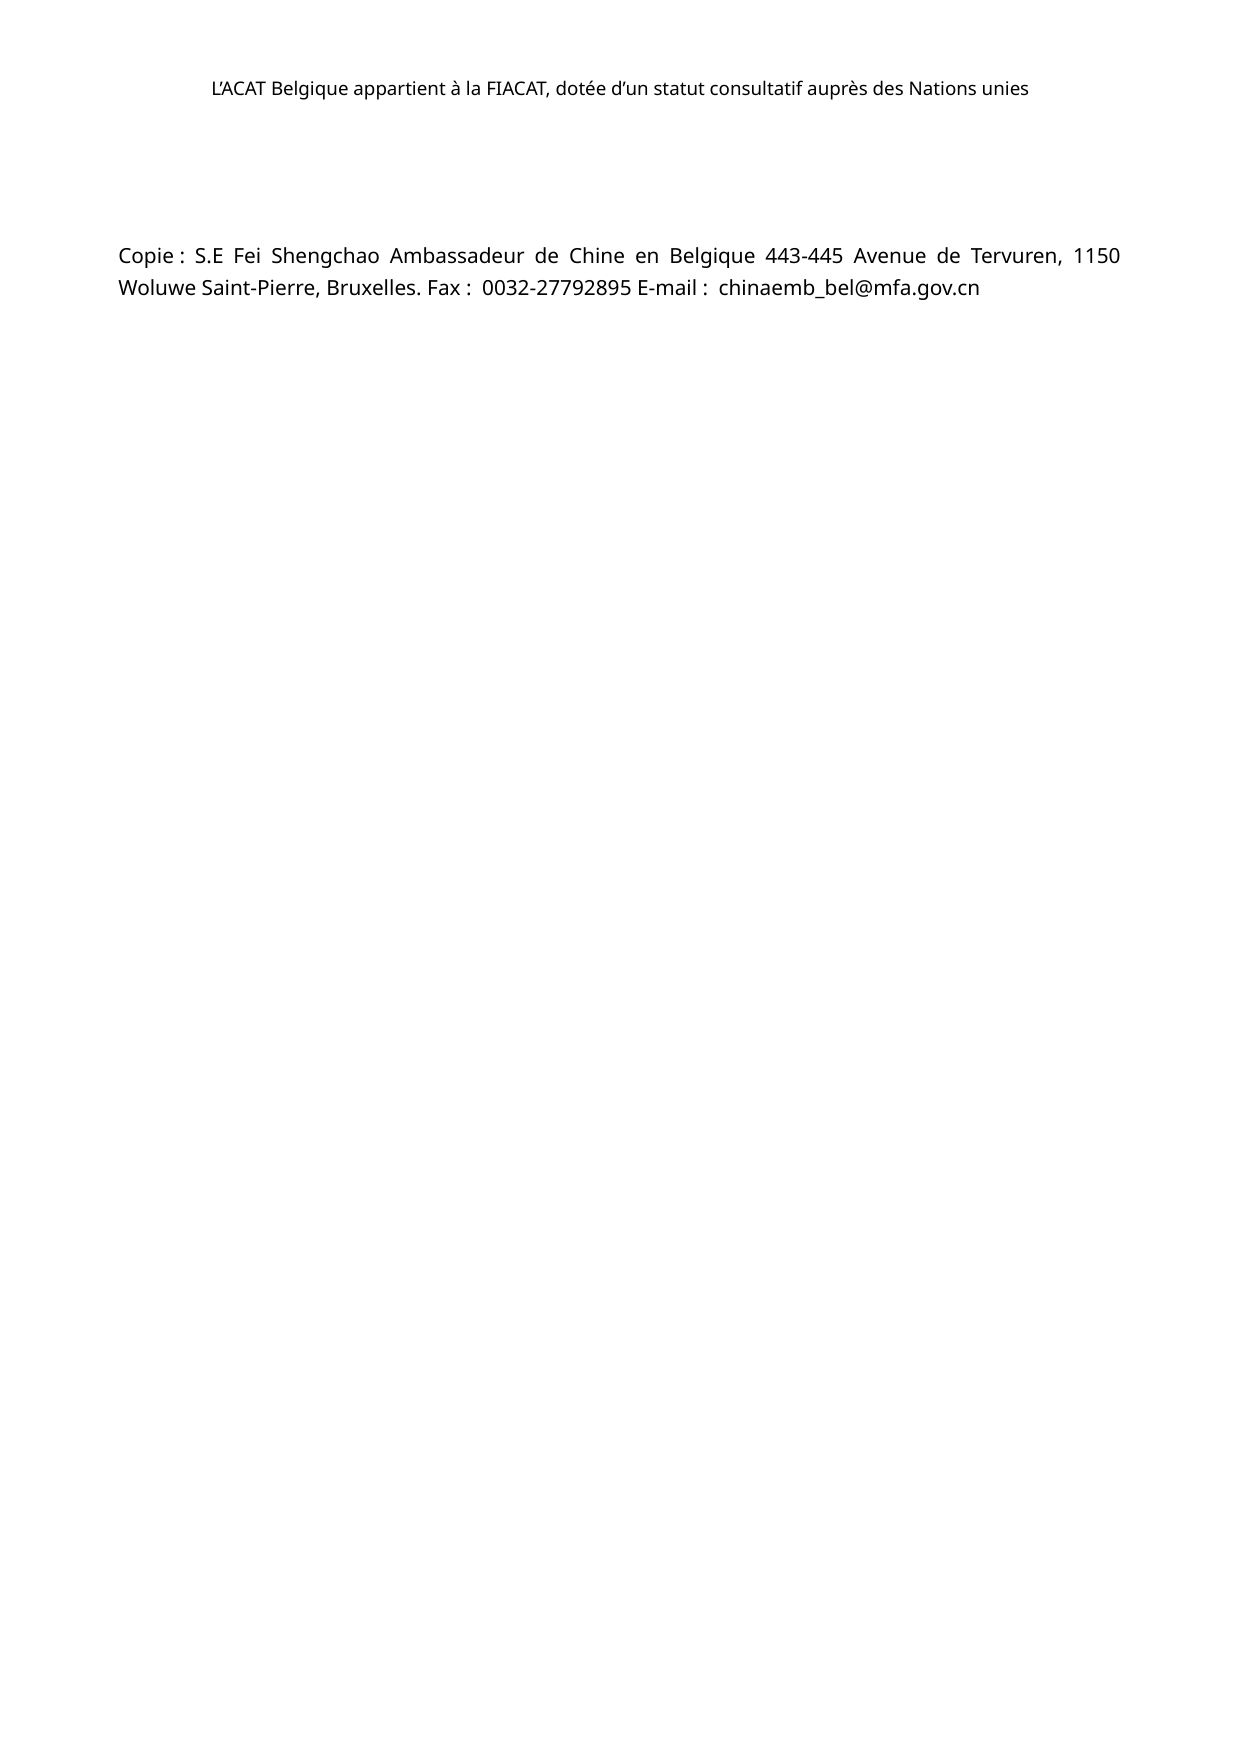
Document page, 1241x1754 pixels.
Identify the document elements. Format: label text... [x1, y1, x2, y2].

text Copie : S.E Fei Shengchao Ambassadeur de Chine en Belgique 443-445 Avenue de Tervuren, 1150 Woluwe Saint-Pierre, Bruxelles. Fax : 0032-27792895 E-mail : chinaemb_bel@mfa.gov.cn [118, 241, 1122, 302]
